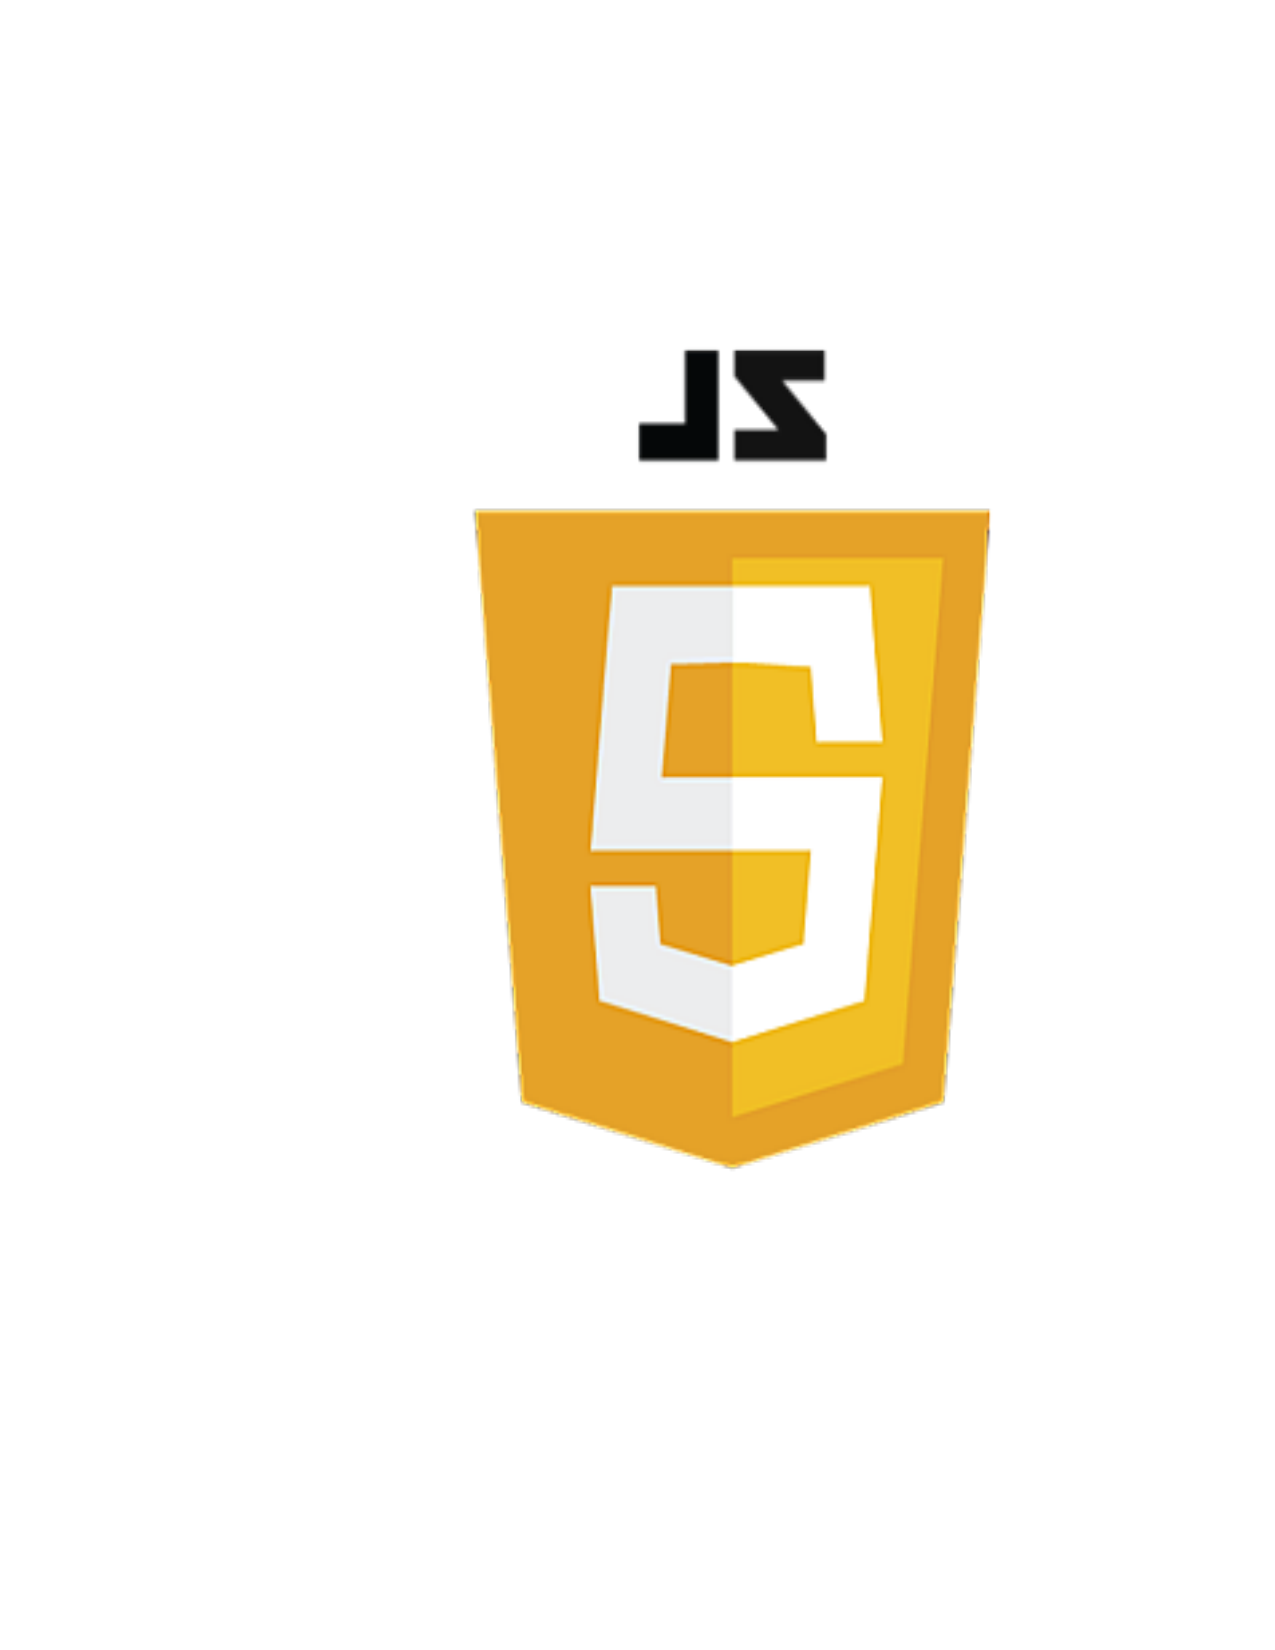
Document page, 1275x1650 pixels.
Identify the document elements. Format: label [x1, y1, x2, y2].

picture [267, 339, 1037, 1381]
